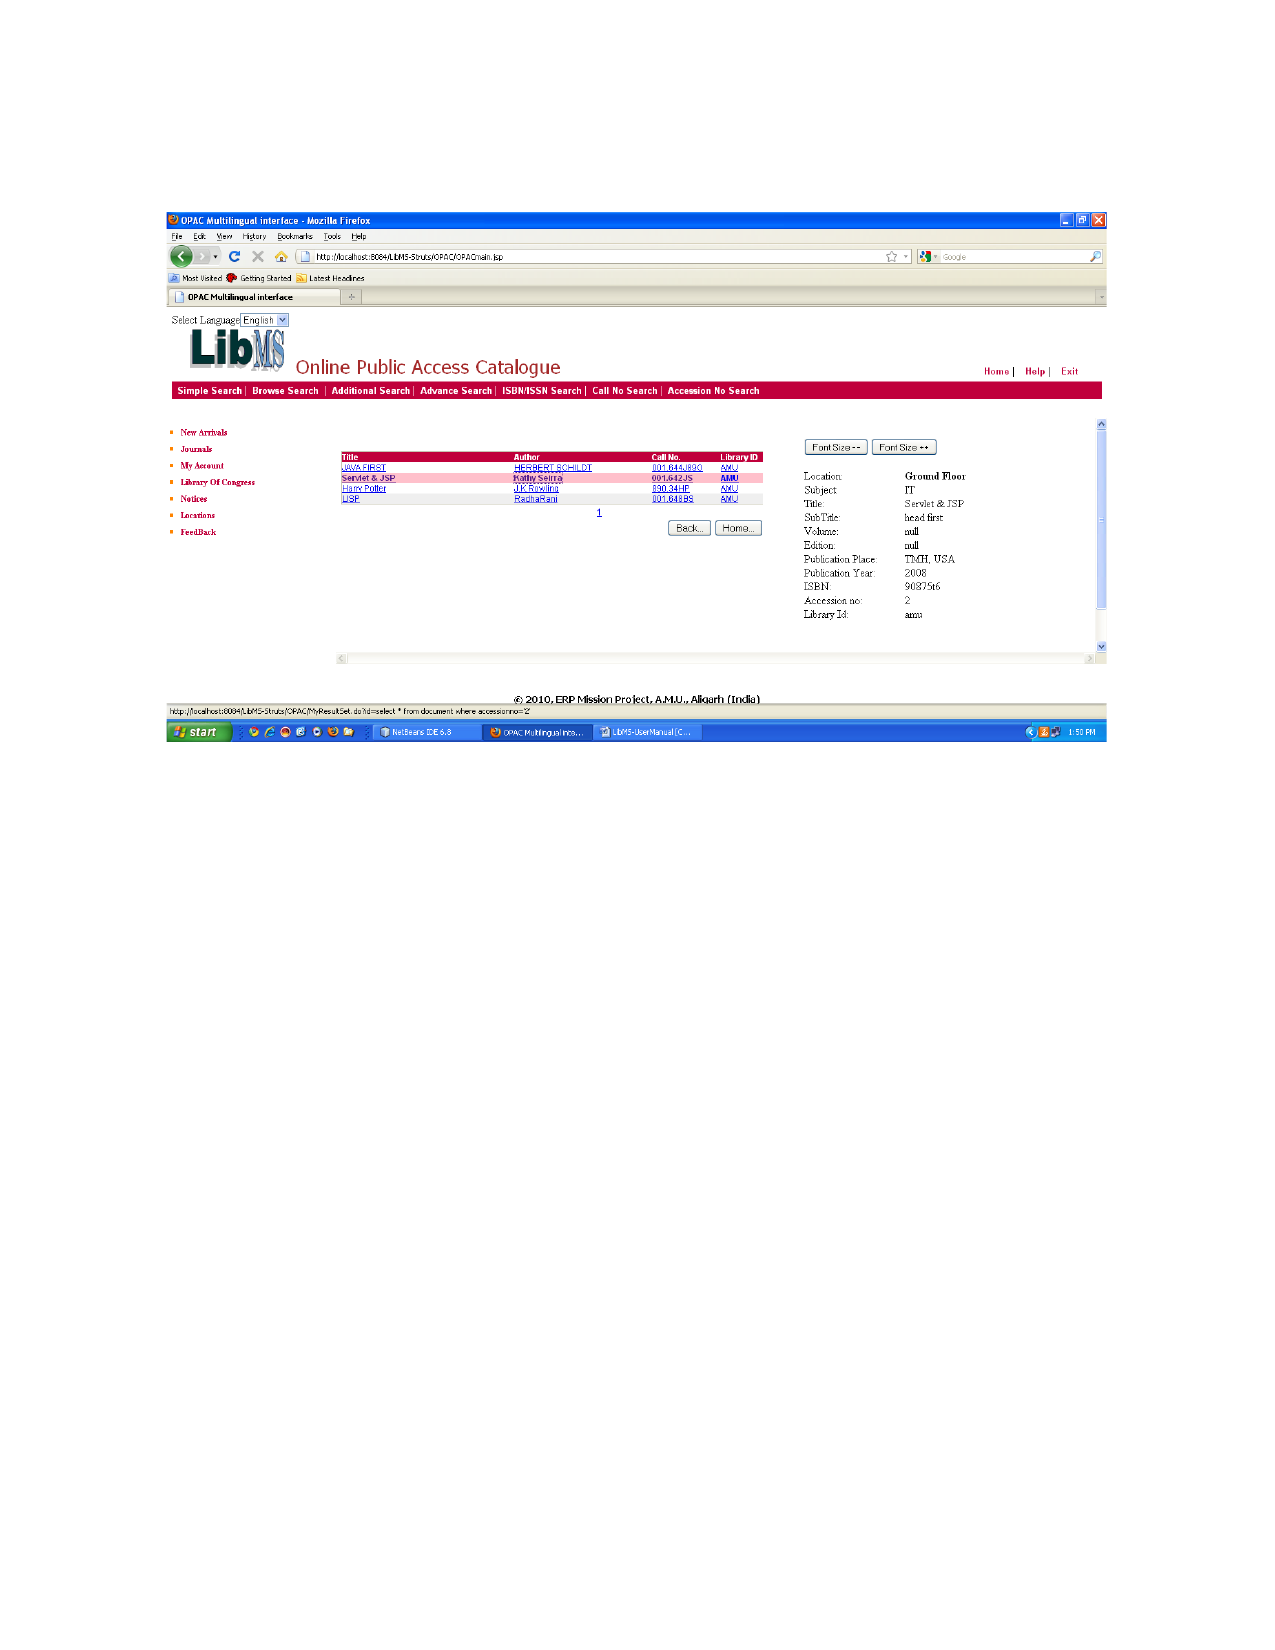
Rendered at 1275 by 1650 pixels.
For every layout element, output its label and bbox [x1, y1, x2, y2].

picture [166, 212, 1107, 742]
